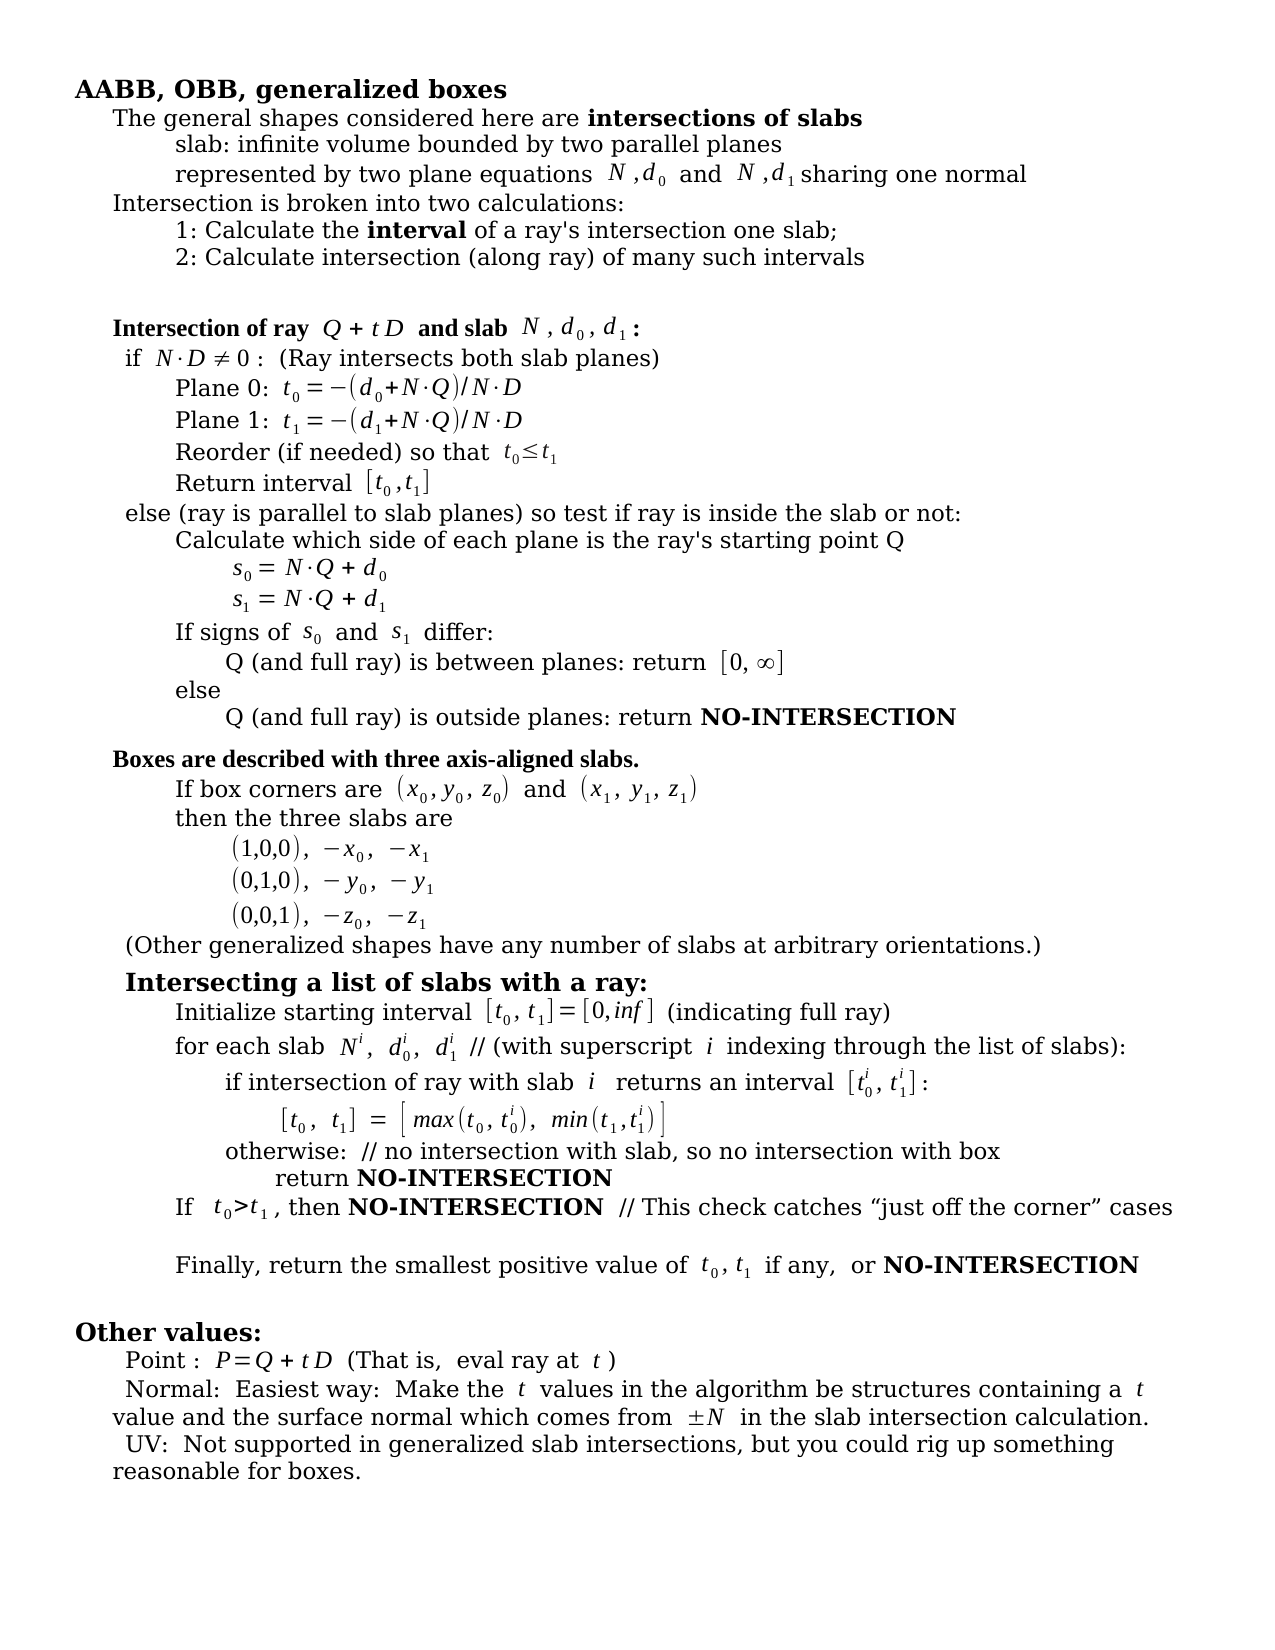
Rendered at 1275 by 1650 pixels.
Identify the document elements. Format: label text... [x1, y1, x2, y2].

text 2: Calculate intersection (along ray) of many such intervals [112, 244, 1200, 271]
text for each slab // (with superscript indexing through the list of slabs): [112, 1029, 1200, 1064]
text The general shapes considered here are intersections of slabs [112, 104, 1200, 131]
text If signs of and differ: [112, 616, 1200, 648]
text Point : (That is, eval ray at ) [112, 1347, 1200, 1375]
text Reorder (if needed) so that [112, 437, 1200, 468]
text Finally, return the smallest positive value of if any, or NO-INTERSECTION [112, 1250, 1200, 1282]
text Return interval [112, 468, 1200, 500]
text (Other generalized shapes have any number of slabs at arbitrary orientations.) [112, 932, 1200, 959]
text otherwise: // no intersection with slab, so no intersection with box [112, 1138, 1200, 1165]
text Calculate which side of each plane is the ray's starting point Q [112, 527, 1200, 553]
text Q (and full ray) is outside planes: return NO-INTERSECTION [112, 703, 1200, 731]
text represented by two plane equations and sharing one normal [112, 158, 1200, 190]
text slab: infinite volume bounded by two parallel planes [112, 131, 1200, 158]
text Plane 1: [112, 405, 1200, 437]
text 1: Calculate the interval of a ray's intersection one slab; [112, 217, 1200, 244]
text Q (and full ray) is between planes: return [112, 648, 1200, 677]
text if intersection of ray with slab returns an interval : [112, 1064, 1200, 1100]
text Normal: Easiest way: Make the values in the algorithm be structures containing a value and the surface normal which comes from in the slab intersection calculation. [112, 1375, 1200, 1431]
subtitle Intersecting a list of slabs with a ray: [75, 968, 1200, 997]
text else [112, 677, 1200, 703]
subtitle Intersection of ray and slab : [112, 312, 1200, 344]
text then the three slabs are [112, 806, 1200, 832]
text Initialize starting interval (indicating full ray) [112, 997, 1200, 1029]
text If box corners are and [112, 773, 1200, 806]
subtitle AABB, OBB, generalized boxes [75, 75, 1200, 104]
text Plane 0: [112, 372, 1200, 405]
text else (ray is parallel to slab planes) so test if ray is inside the slab or not: [112, 500, 1200, 527]
subtitle Other values: [75, 1318, 1200, 1347]
text if : (Ray intersects both slab planes) [112, 344, 1200, 372]
text Intersection is broken into two calculations: [112, 190, 1200, 217]
text UV: Not supported in generalized slab intersections, but you could rig up something reasonable for boxes. [112, 1431, 1200, 1485]
text return NO-INTERSECTION [112, 1165, 1200, 1192]
text If , then NO-INTERSECTION // This check catches “just off the corner” cases [112, 1192, 1200, 1223]
subtitle Boxes are described with three axis-aligned slabs. [112, 746, 1200, 773]
